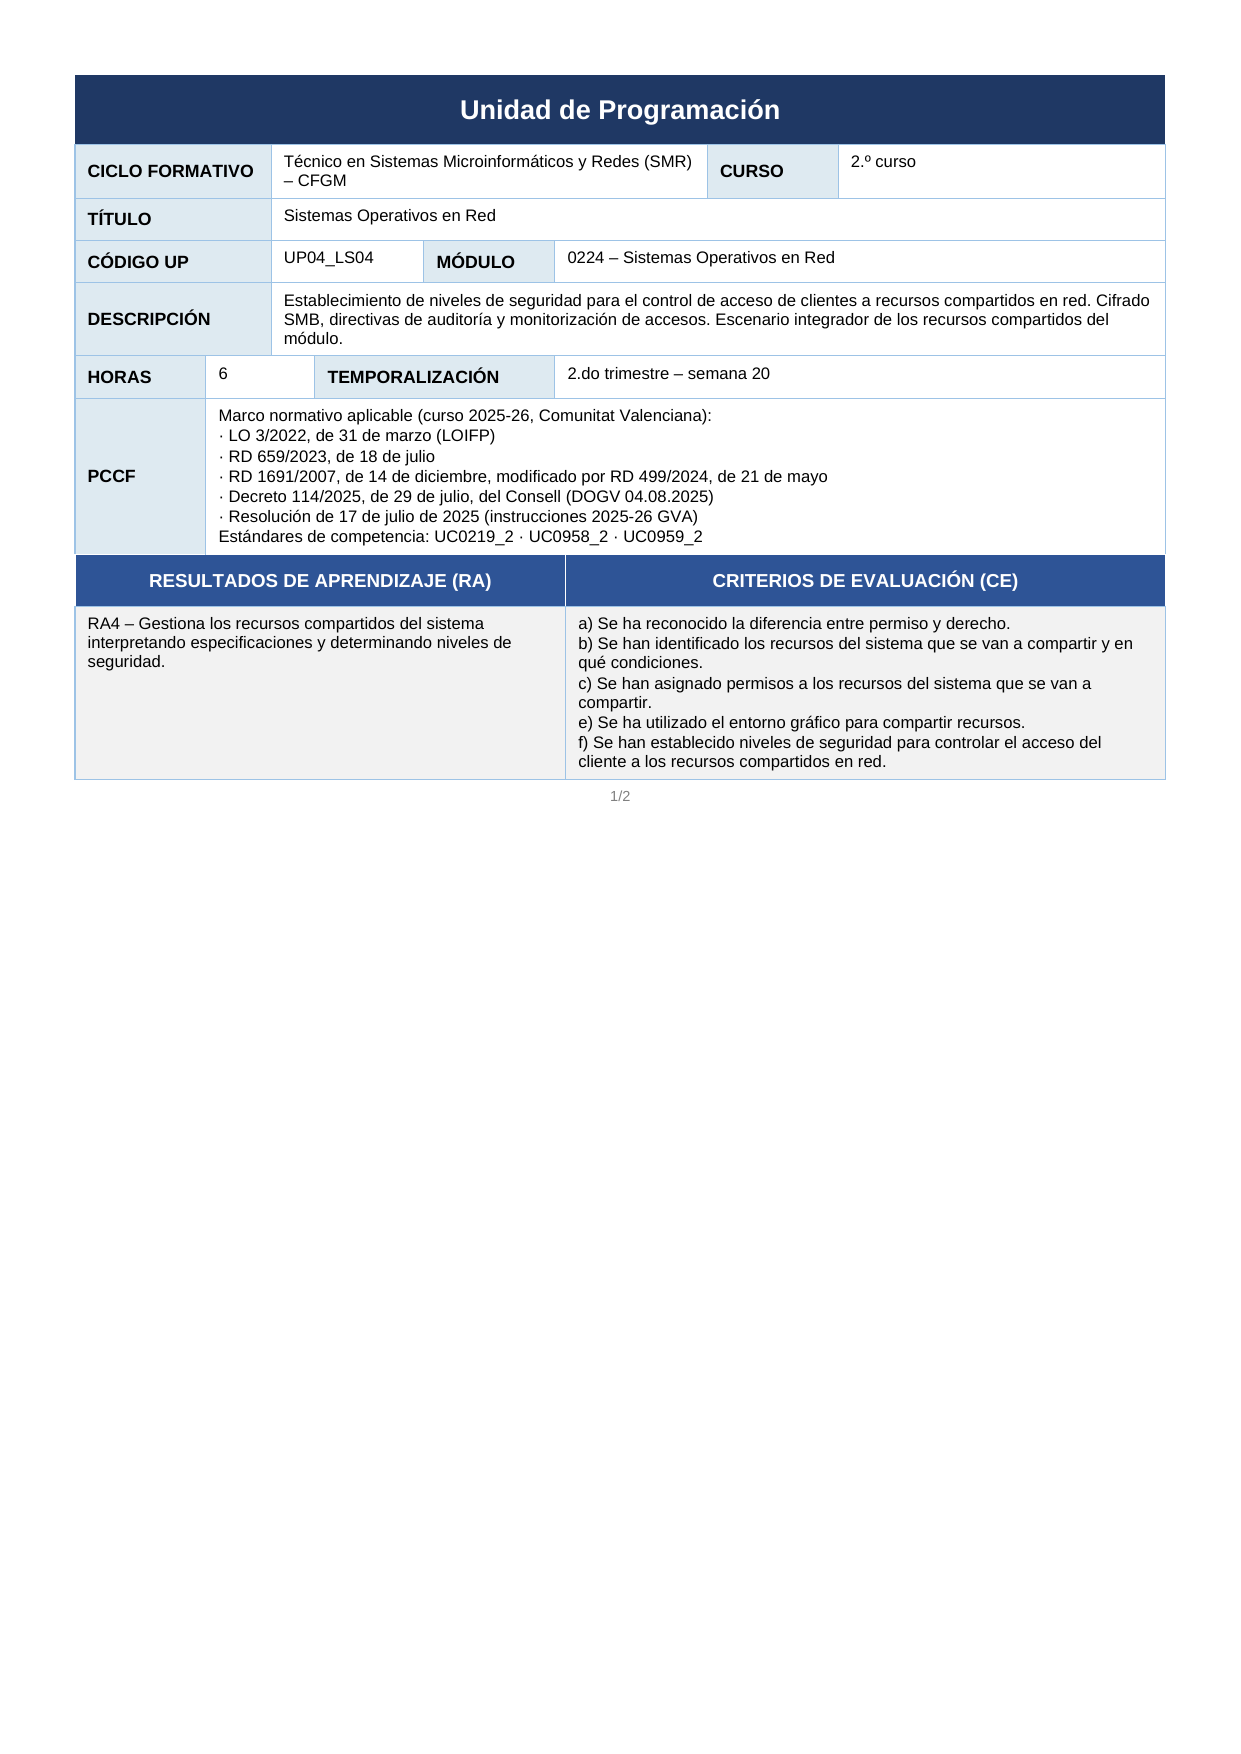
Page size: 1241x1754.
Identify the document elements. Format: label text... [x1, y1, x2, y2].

table_cell CRITERIOS DE EVALUACIÓN (CE) [566, 555, 1165, 606]
table_cell PCCF [76, 399, 205, 554]
table_cell RA4 – Gestiona los recursos compartidos del sistema interpretando especificaciones y determinando niveles de seguridad. [76, 607, 565, 779]
table_cell HORAS [76, 356, 205, 398]
table_cell a) Se ha reconocido la diferencia entre permiso y derecho. b) Se han identificado los recursos del sistema que se van a compartir y en qué condiciones. c) Se han asignado permisos a los recursos del sistema que se van a compartir. e) Se ha utilizado el entorno gráfico para compartir recursos. f) Se han establecido niveles de seguridad para controlar el acceso del cliente a los recursos compartidos en red. [566, 607, 1165, 779]
table_cell CÓDIGO UP [76, 241, 271, 282]
table_cell CURSO [708, 145, 838, 198]
table_cell MÓDULO [424, 241, 554, 282]
table_cell 0224 – Sistemas Operativos en Red [555, 241, 1165, 282]
table_cell Sistemas Operativos en Red [272, 199, 1165, 240]
table_cell Marco normativo aplicable (curso 2025-26, Comunitat Valenciana): · LO 3/2022, de 31 de marzo (LOIFP) · RD 659/2023, de 18 de julio · RD 1691/2007, de 14 de diciembre, modificado por RD 499/2024, de 21 de mayo · Decreto 114/2025, de 29 de julio, del Consell (DOGV 04.08.2025) · Resolución de 17 de julio de 2025 (instrucciones 2025-26 GVA) Estándares de competencia: UC0219_2 · UC0958_2 · UC0959_2 [206, 399, 1165, 554]
table_cell TEMPORALIZACIÓN [315, 356, 554, 398]
table_cell Establecimiento de niveles de seguridad para el control de acceso de clientes a recursos compartidos en red. Cifrado SMB, directivas de auditoría y monitorización de accesos. Escenario integrador de los recursos compartidos del módulo. [272, 283, 1165, 355]
table_cell Técnico en Sistemas Microinformáticos y Redes (SMR) – CFGM [272, 145, 707, 198]
table_cell 2.º curso [839, 145, 1165, 198]
table_cell 6 [206, 356, 314, 398]
text 1/2 [75, 788, 1165, 805]
table_cell 2.do trimestre – semana 20 [555, 356, 1165, 398]
table_header Unidad de Programación [75, 75, 1165, 144]
table_cell DESCRIPCIÓN [76, 283, 271, 355]
table_cell TÍTULO [76, 199, 271, 240]
table_cell CICLO FORMATIVO [76, 145, 271, 198]
table_cell UP04_LS04 [272, 241, 423, 282]
table_cell RESULTADOS DE APRENDIZAJE (RA) [76, 555, 565, 606]
